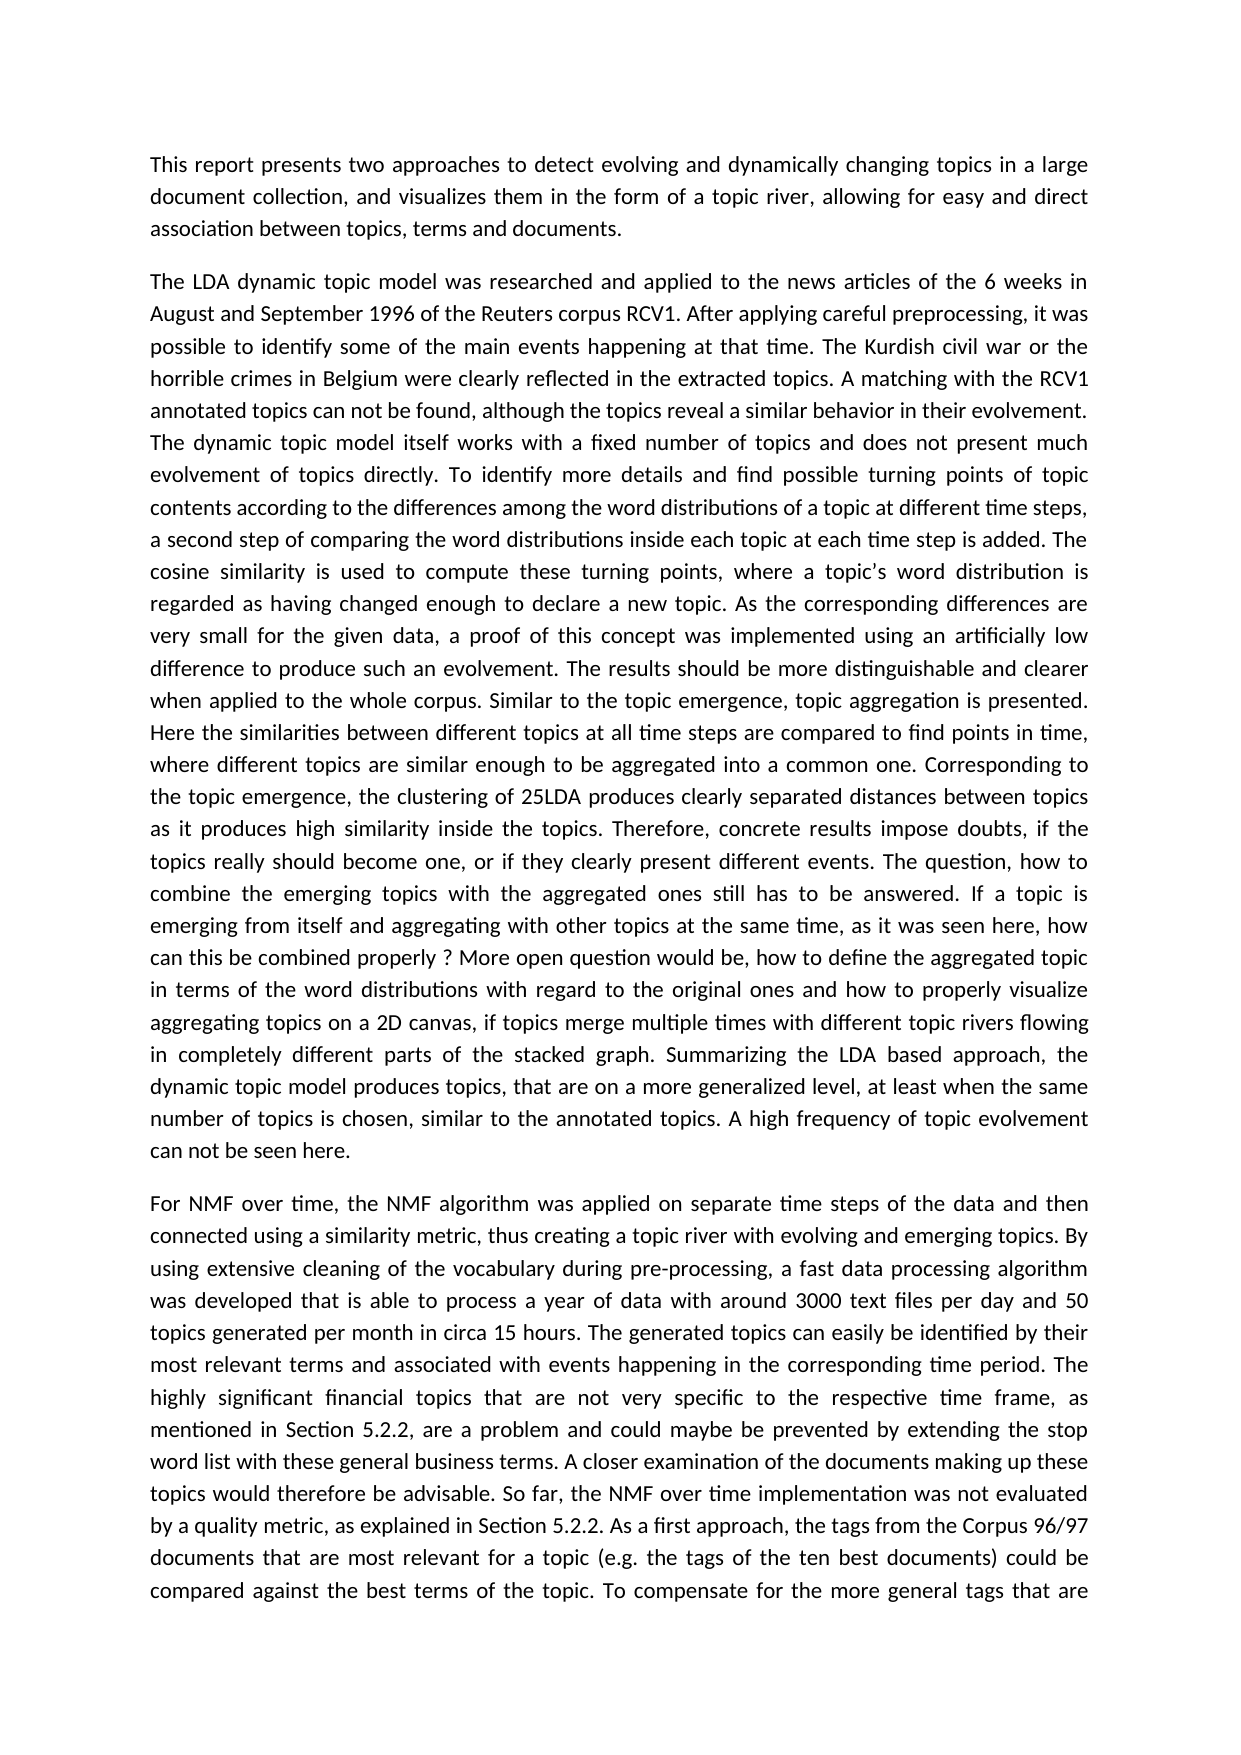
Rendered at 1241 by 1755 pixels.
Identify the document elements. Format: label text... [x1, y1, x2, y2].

list For NMF over time, the NMF algorithm was applied on separate time steps of the data and then connected using a similarity metric, thus creating a topic river with evolving and emerging topics. By using extensive cleaning of the vocabulary during pre-processing, a fast data processing algorithm was developed that is able to process a year of data with around 3000 text files per day and 50 topics generated per month in circa 15 hours. The generated topics can easily be identified by their most relevant terms and associated with events happening in the corresponding time period. The highly significant financial topics that are not very specific to the respective time frame, as mentioned in Section 5.2.2, are a problem and could maybe be prevented by extending the stop word list with these general business terms. A closer examination of the documents making up these topics would therefore be advisable. So far, the NMF over time implementation was not evaluated by a quality metric, as explained in Section 5.2.2. As a first approach, the tags from the Corpus 96/97 documents that are most relevant for a topic (e.g. the tags of the ten best documents) could be compared against the best terms of the topic. To compensate for the more general tags that are [150, 1189, 1090, 1604]
list This report presents two approaches to detect evolving and dynamically changing topics in a large document collection, and visualizes them in the form of a topic river, allowing for easy and direct association between topics, terms and documents. [150, 150, 1090, 242]
list The LDA dynamic topic model was researched and applied to the news articles of the 6 weeks in August and September 1996 of the Reuters corpus RCV1. After applying careful preprocessing, it was possible to identify some of the main events happening at that time. The Kurdish civil war or the horrible crimes in Belgium were clearly reflected in the extracted topics. A matching with the RCV1 annotated topics can not be found, although the topics reveal a similar behavior in their evolvement. The dynamic topic model itself works with a fixed number of topics and does not present much evolvement of topics directly. To identify more details and find possible turning points of topic contents according to the differences among the word distributions of a topic at different time steps, a second step of comparing the word distributions inside each topic at each time step is added. The cosine similarity is used to compute these turning points, where a topic’s word distribution is regarded as having changed enough to declare a new topic. As the corresponding differences are very small for the given data, a proof of this concept was implemented using an artificially low difference to produce such an evolvement. The results should be more distinguishable and clearer when applied to the whole corpus. Similar to the topic emergence, topic aggregation is presented. Here the similarities between different topics at all time steps are compared to find points in time, where different topics are similar enough to be aggregated into a common one. Corresponding to the topic emergence, the clustering of 25LDA produces clearly separated distances between topics as it produces high similarity inside the topics. Therefore, concrete results impose doubts, if the topics really should become one, or if they clearly present different events. The question, how to combine the emerging topics with the aggregated ones still has to be answered. If a topic is emerging from itself and aggregating with other topics at the same time, as it was seen here, how can this be combined properly ? More open question would be, how to define the aggregated topic in terms of the word distributions with regard to the original ones and how to properly visualize aggregating topics on a 2D canvas, if topics merge multiple times with different topic rivers flowing in completely different parts of the stacked graph. Summarizing the LDA based approach, the dynamic topic model produces topics, that are on a more generalized level, at least when the same number of topics is chosen, similar to the annotated topics. A high frequency of topic evolvement can not be seen here. [150, 267, 1090, 1164]
